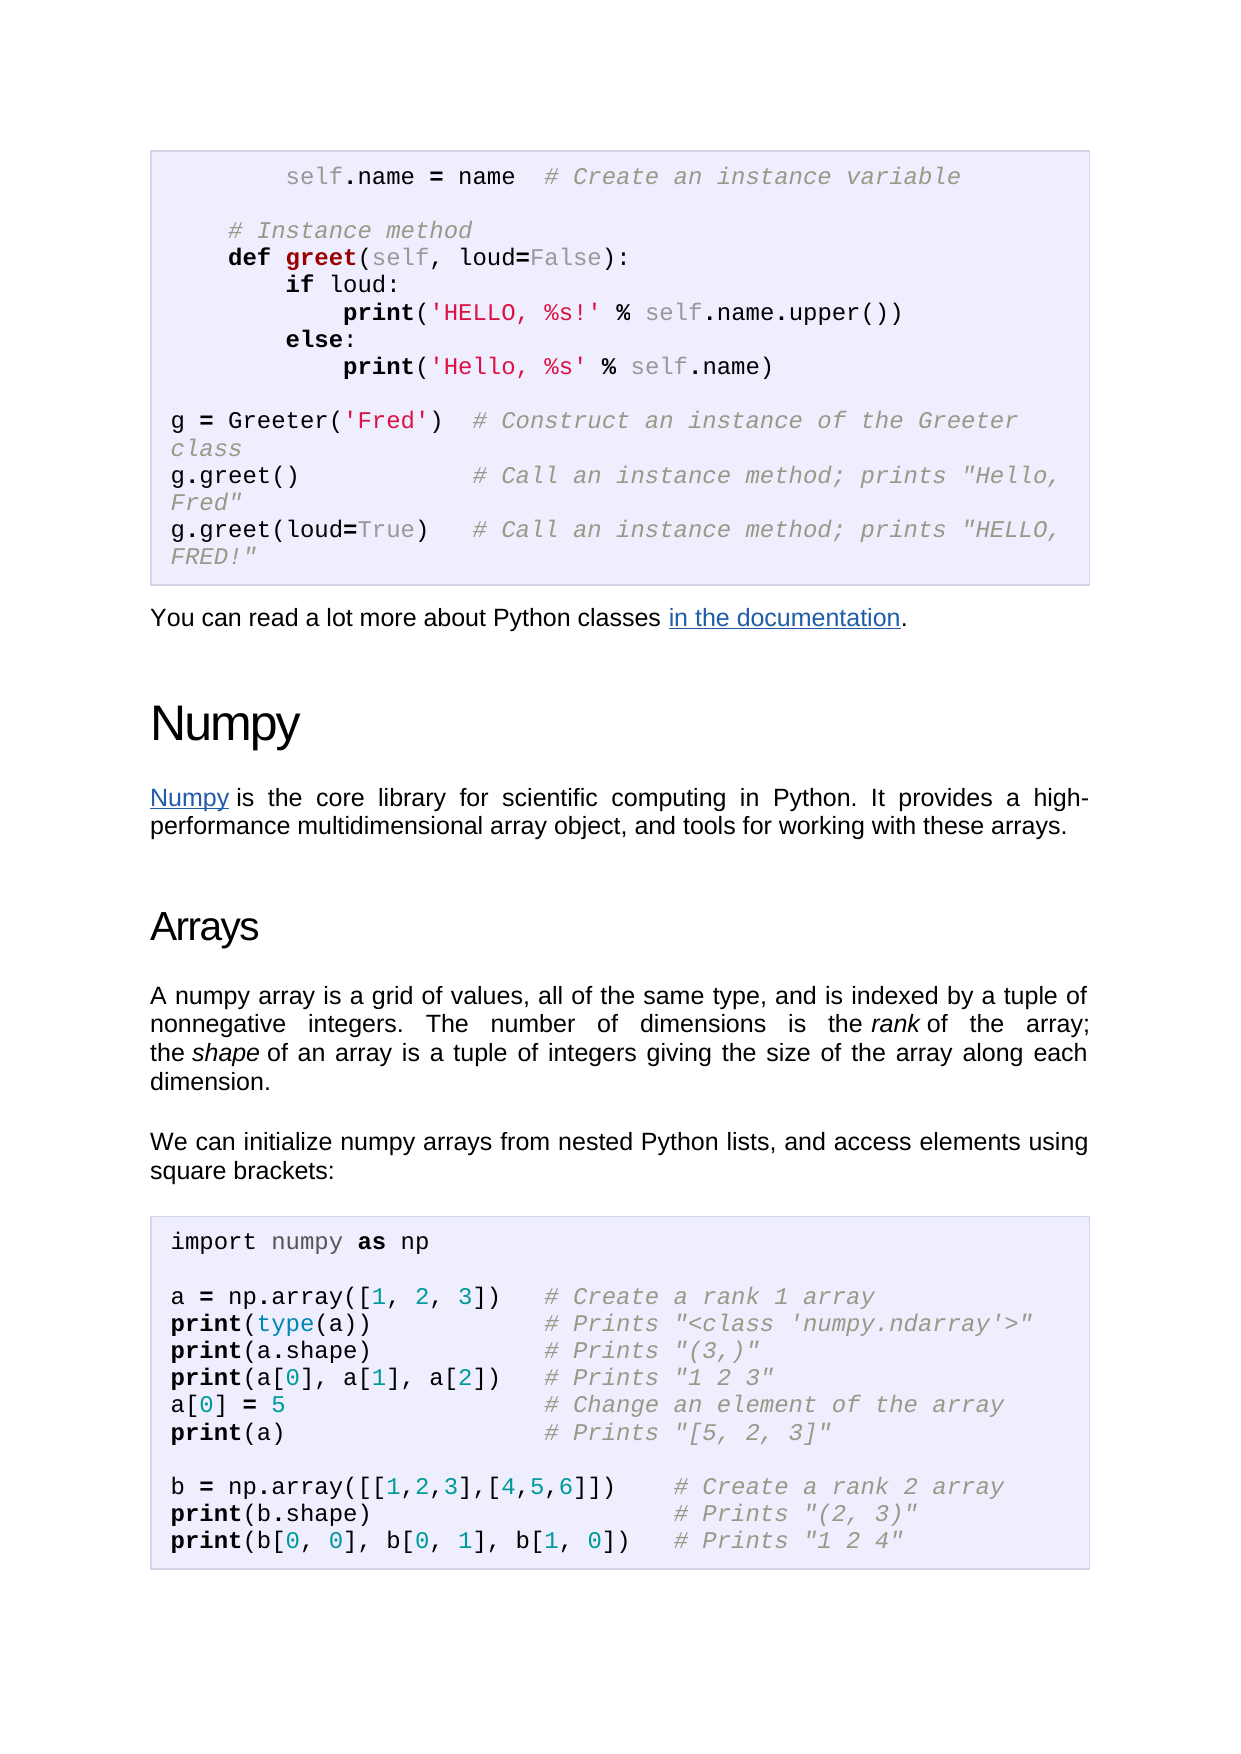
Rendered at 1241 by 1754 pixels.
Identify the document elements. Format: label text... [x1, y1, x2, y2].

text print('Hello, %s' % self.name) [152, 340, 1089, 367]
text Numpy is the core library for scientific computing in Python. It provides a high-performance multidimensional array object, and tools for working with these arrays. [150, 783, 1090, 840]
text def greet(self, loud=False): [152, 232, 1089, 259]
text You can read a lot more about Python classes in the documentation. [150, 603, 1090, 631]
text else: [152, 313, 1089, 340]
text if loud: [152, 259, 1089, 286]
subtitle Arrays [150, 903, 1090, 949]
text print(b.shape) # Prints "(2, 3)" [152, 1487, 1089, 1515]
text print(b[0, 0], b[0, 1], b[1, 0]) # Prints "1 2 4" [152, 1515, 1089, 1568]
text print('HELLO, %s!' % self.name.upper()) [152, 286, 1089, 313]
text a[0] = 5 # Change an element of the array [152, 1379, 1089, 1406]
text a = np.array([1, 2, 3]) # Create a rank 1 array [152, 1270, 1089, 1297]
text import numpy as np [152, 1217, 1089, 1243]
subtitle Numpy [150, 694, 1090, 751]
text g.greet() # Call an instance method; prints "Hello, Fred" [152, 449, 1089, 503]
text # Instance method [152, 204, 1089, 232]
text A numpy array is a grid of values, all of the same type, and is indexed by a tuple of nonnegative integers. The number of dimensions is the rank of the array; the shape of an array is a tuple of integers giving the size of the array along each dimension. [150, 981, 1090, 1096]
text self.name = name # Create an instance variable [152, 152, 1089, 177]
text print(a.shape) # Prints "(3,)" [152, 1324, 1089, 1352]
text print(a[0], a[1], a[2]) # Prints "1 2 3" [152, 1352, 1089, 1379]
text g.greet(loud=True) # Call an instance method; prints "HELLO, FRED!" [152, 503, 1089, 584]
text g = Greeter('Fred') # Construct an instance of the Greeter class [152, 395, 1089, 449]
text b = np.array([[1,2,3],[4,5,6]]) # Create a rank 2 array [152, 1460, 1089, 1487]
text print(type(a)) # Prints "<class 'numpy.ndarray'>" [152, 1297, 1089, 1324]
text We can initialize numpy arrays from nested Python lists, and access elements using square brackets: [150, 1127, 1090, 1184]
text print(a) # Prints "[5, 2, 3]" [152, 1406, 1089, 1433]
